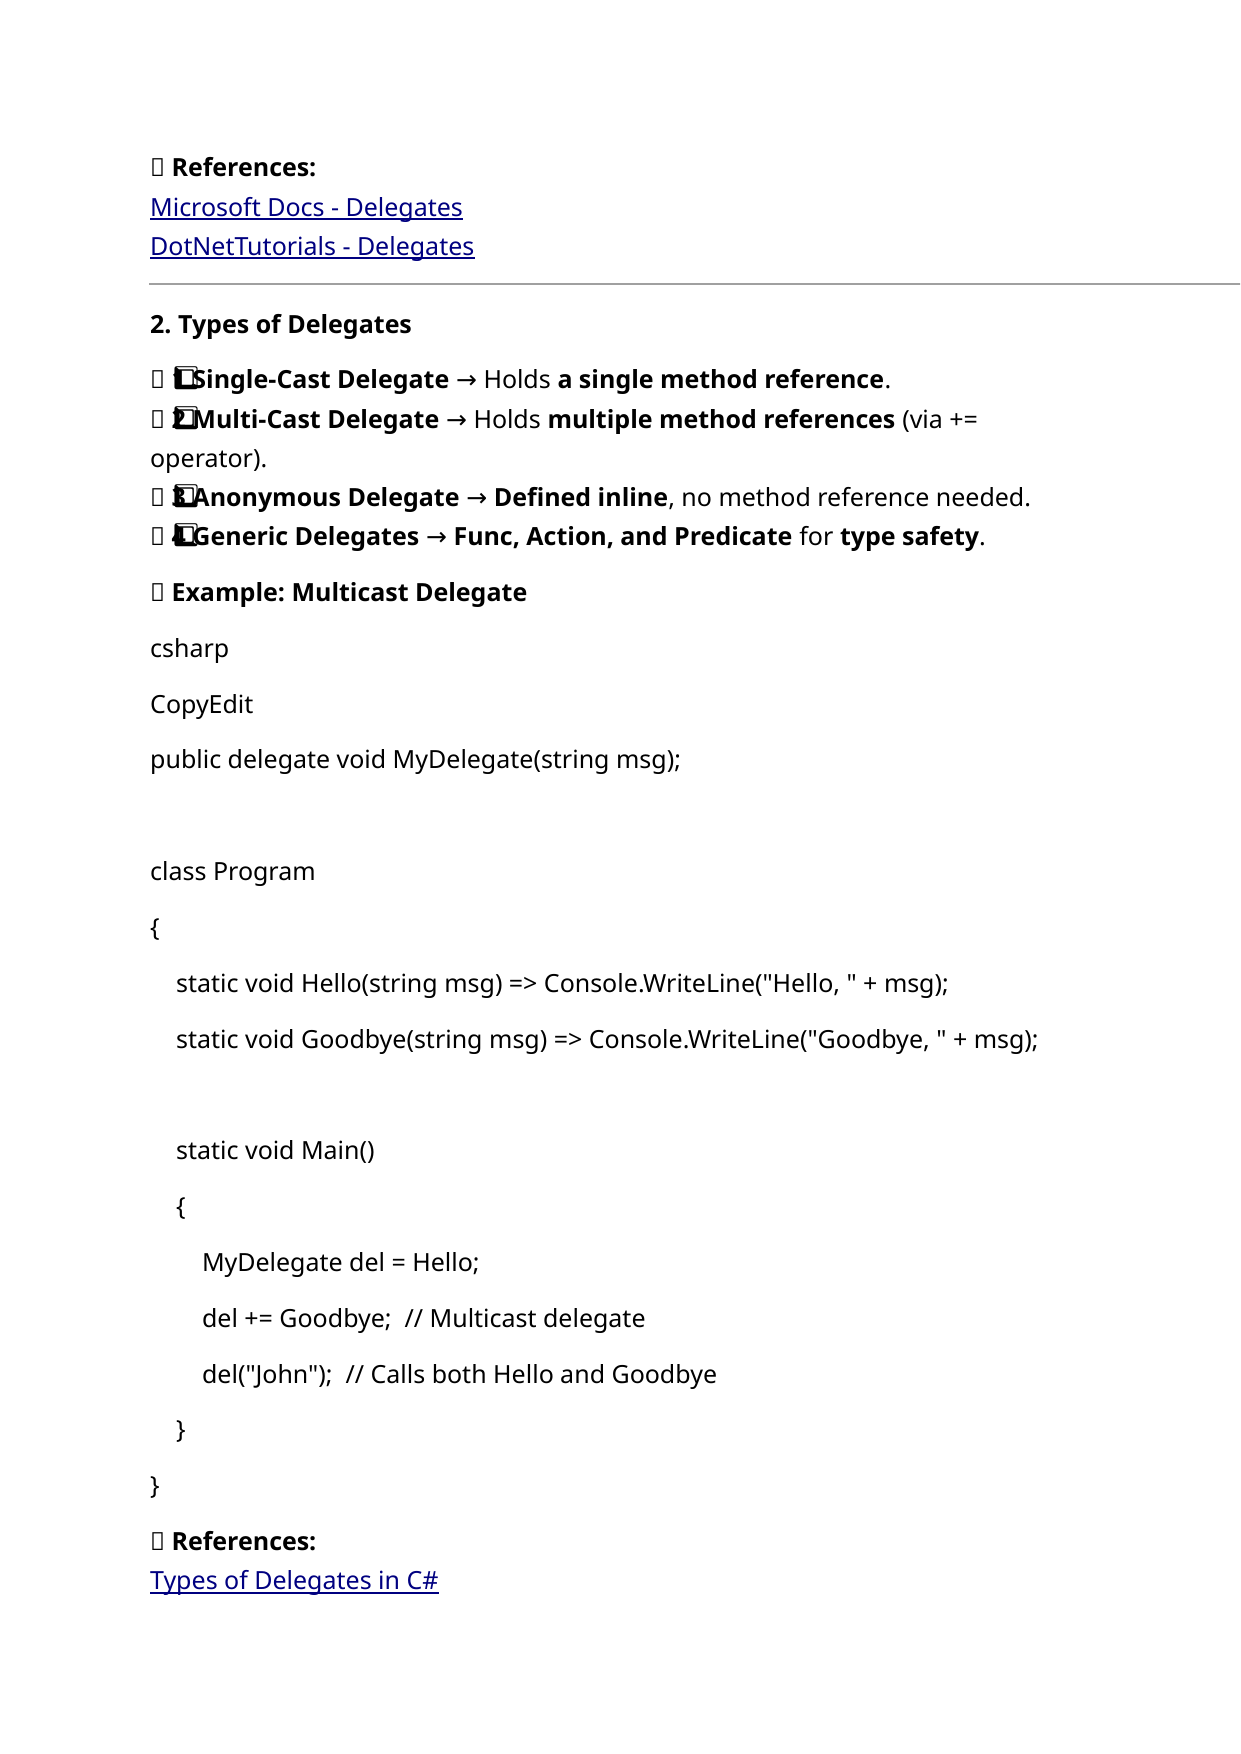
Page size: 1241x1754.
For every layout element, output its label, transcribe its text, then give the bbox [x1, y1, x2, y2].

text 🔹 References: Microsoft Docs - Delegates DotNetTutorials - Delegates [150, 150, 1090, 262]
text 2. Types of Delegates [150, 306, 1090, 340]
text CopyEdit [150, 686, 1090, 720]
text { [150, 1189, 1090, 1223]
text static void Goodbye(string msg) => Console.WriteLine("Goodbye, " + msg); [150, 1021, 1090, 1055]
text static void Hello(string msg) => Console.WriteLine("Hello, " + msg); [150, 965, 1090, 999]
text static void Main() [150, 1133, 1090, 1167]
text MyDelegate del = Hello; [150, 1244, 1090, 1279]
text ✅ Example: Multicast Delegate [150, 574, 1090, 609]
text 🔹 References: Types of Delegates in C# [150, 1524, 1090, 1597]
text csharp [150, 630, 1090, 664]
text 🔹 1️⃣ Single-Cast Delegate → Holds a single method reference. 🔹 2️⃣ Multi-Cast Delegate → Holds multiple method references (via += operator). 🔹 3️⃣ Anonymous Delegate → Defined inline, no method reference needed. 🔹 4️⃣ Generic Delegates → Func, Action, and Predicate for type safety. [150, 362, 1090, 553]
text del += Goodbye; // Multicast delegate [150, 1300, 1090, 1334]
text } [150, 1468, 1090, 1502]
text del("John"); // Calls both Hello and Goodbye [150, 1356, 1090, 1390]
text } [150, 1412, 1090, 1446]
text { [150, 909, 1090, 944]
text public delegate void MyDelegate(string msg); [150, 742, 1090, 776]
text class Program [150, 854, 1090, 888]
